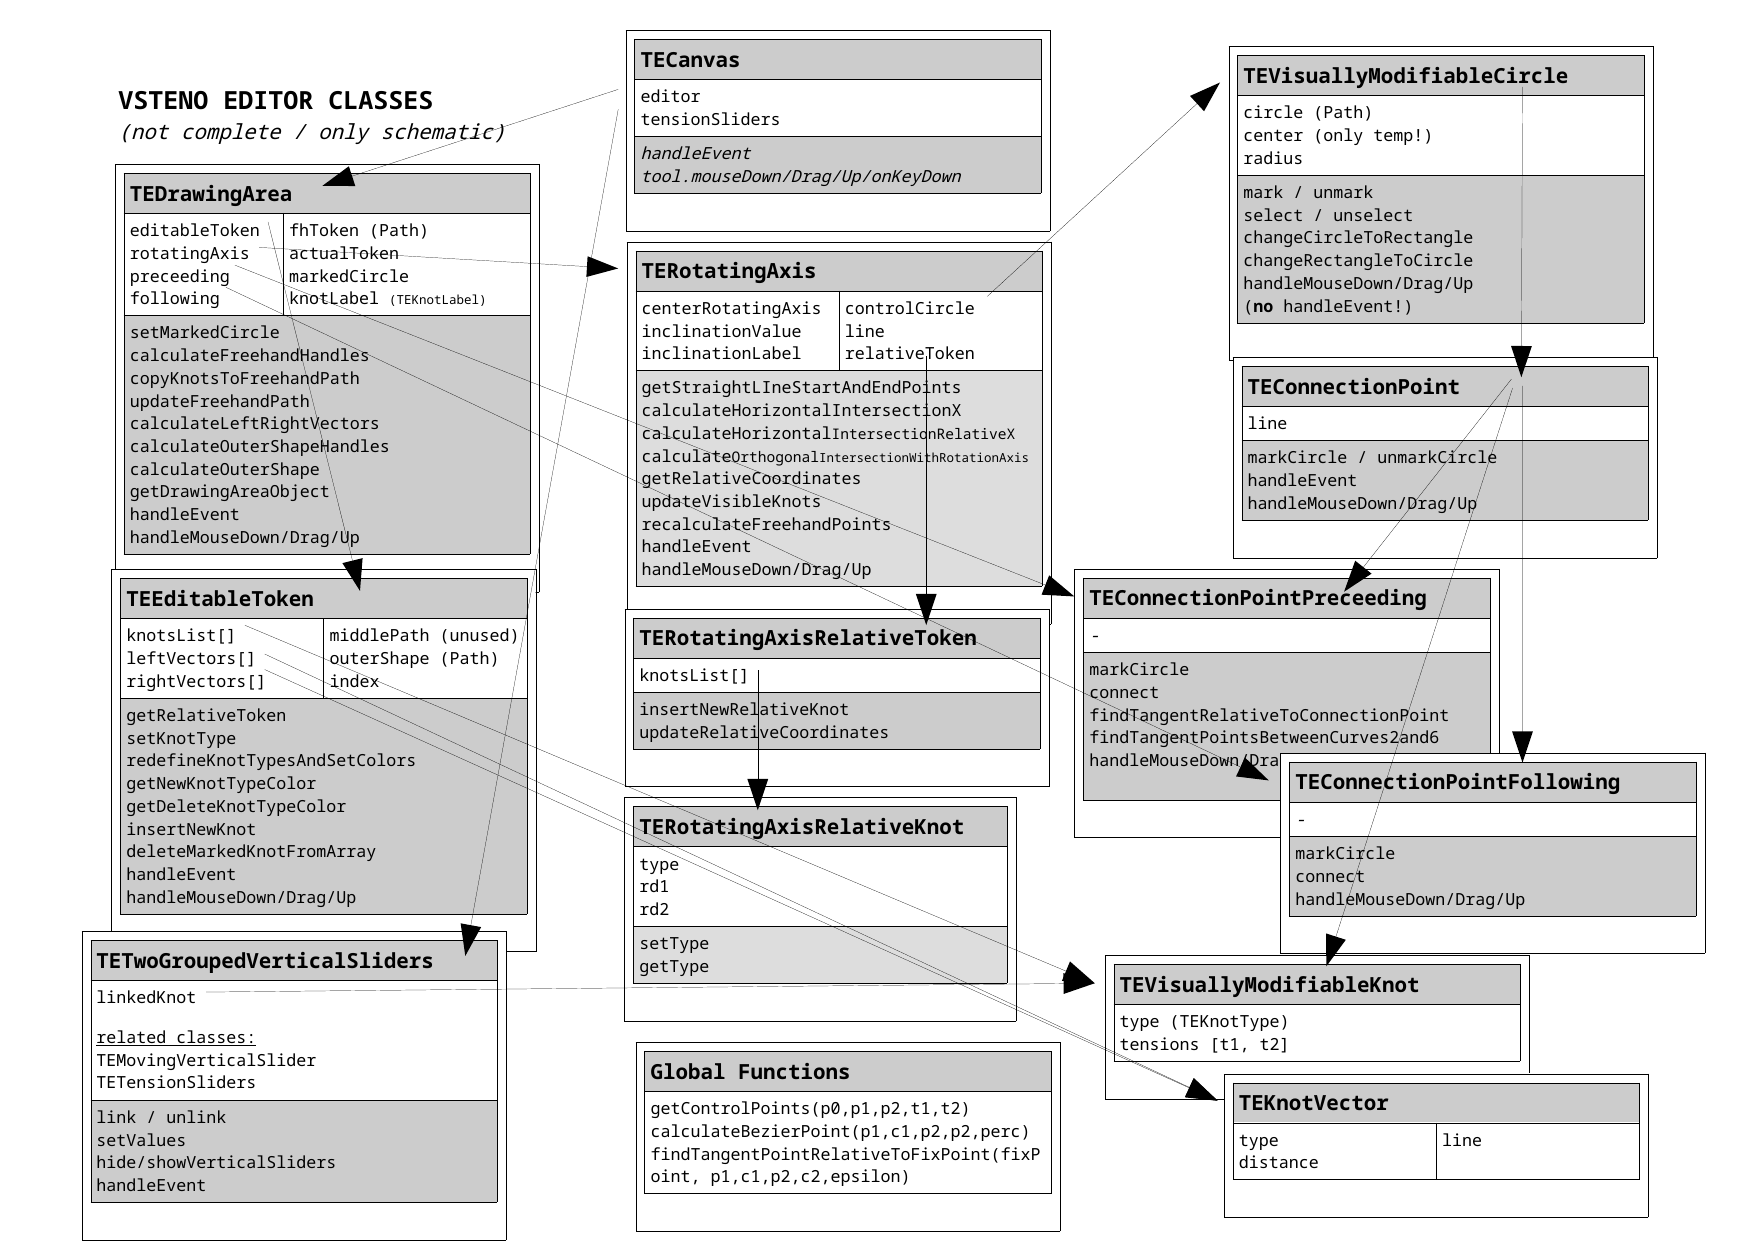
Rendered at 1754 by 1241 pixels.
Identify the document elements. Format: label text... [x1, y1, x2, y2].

text (not complete / only schematic) [1075, 690, 1280, 837]
table_cell knotsList[] [634, 659, 1040, 692]
table_cell [837, 927, 964, 983]
text (not complete / only schematic) [1154, 117, 1228, 145]
table_cell handleEvent tool.mouseDown/Drag/Up/onKeyDown [635, 137, 1041, 193]
text [627, 31, 1050, 231]
table_cell knotsList[] leftVectors[] rightVectors[] [121, 619, 323, 698]
table_cell markCircle / unmarkCircle handleEvent handleMouseDown/Drag/Up [1243, 441, 1461, 520]
table_cell - [1084, 619, 1437, 652]
table_cell line [1243, 407, 1488, 440]
table_header TEEditableToken [121, 579, 527, 618]
table_cell [1497, 407, 1522, 440]
table_cell [1523, 96, 1644, 175]
table_cell setMarkedCircle calculateFreehandHandles copyKnotsToFreehandPath updateFreehandPath calculateLeftRightVectors calculateOuterShapeHandles calculateOuterShape getDrawingAreaObject handleEvent handleMouseDown/Drag/Up [125, 316, 350, 554]
table_cell middlePath (unused) outerShape (Path) index [324, 660, 414, 698]
text (not complete / only schematic) [974, 985, 1016, 1005]
table_cell getStraightLIneStartAndEndPoints calculateHorizontalIntersectionX calculateHorizontalIntersectionRelativeX calculateOrthogonalIntersectionWithRotationAxis getRelativeCoordinates updateVisibleKnots recalculateFreehandPoints handleEvent handleMouseDown/Drag/Up [637, 371, 926, 537]
table_cell setMarkedCircle calculateFreehandHandles copyKnotsToFreehandPath updateFreehandPath calculateLeftRightVectors calculateOuterShapeHandles calculateOuterShape getDrawingAreaObject handleEvent handleMouseDown/Drag/Up [292, 316, 530, 430]
table_header TEVisuallyModifiableCircle [1238, 56, 1644, 95]
text (not complete / only schematic) [625, 834, 908, 987]
text (not complete / only schematic) [475, 932, 506, 989]
text (not complete / only schematic) [452, 117, 616, 145]
text (not complete / only schematic) [1075, 570, 1351, 691]
table_header TEVisuallyModifiableKnot [1115, 965, 1520, 1004]
table_cell mark / unmark select / unselect changeCircleToRectangle changeRectangleToCircle handleMouseDown/Drag/Up (no handleEvent!) [1238, 176, 1522, 323]
table_cell controlCircle line relativeToken [840, 292, 1042, 370]
table_cell fhToken (Path) actualToken markedCircle knotLabel (TEKnotLabel) [284, 250, 530, 315]
text (not complete / only schematic) [863, 587, 926, 609]
table_cell getStraightLIneStartAndEndPoints calculateHorizontalIntersectionX calculateHorizontalIntersectionRelativeX calculateOrthogonalIntersectionWithRotationAxis getRelativeCoordinates updateVisibleKnots recalculateFreehandPoints handleEvent handleMouseDown/Drag/Up [927, 371, 1042, 583]
text (not complete / only schematic) [118, 117, 530, 145]
table_header TERotatingAxisRelativeToken [930, 619, 1040, 658]
text (not complete / only schematic) [759, 674, 1049, 786]
text (not complete / only schematic) [1452, 570, 1499, 753]
table_cell type rd1 rd2 [634, 847, 829, 926]
table_cell getStraightLIneStartAndEndPoints calculateHorizontalIntersectionX calculateHorizontalIntersectionRelativeX calculateOrthogonalIntersectionWithRotationAxis getRelativeCoordinates updateVisibleKnots recalculateFreehandPoints handleEvent handleMouseDown/Drag/Up [637, 425, 926, 586]
text (not complete / only schematic) [1038, 243, 1051, 584]
text (not complete / only schematic) [637, 1043, 1060, 1231]
text (not complete / only schematic) [362, 570, 534, 602]
text [1230, 47, 1653, 360]
text (not complete / only schematic) [366, 165, 539, 263]
text (not complete / only schematic) [1225, 1075, 1648, 1217]
table_cell middlePath (unused) outerShape (Path) index [324, 619, 525, 698]
table_cell setMarkedCircle calculateFreehandHandles copyKnotsToFreehandPath updateFreehandPath calculateLeftRightVectors calculateOuterShapeHandles calculateOuterShape getDrawingAreaObject handleEvent handleMouseDown/Drag/Up [293, 320, 530, 554]
table_cell setMarkedCircle calculateFreehandHandles copyKnotsToFreehandPath updateFreehandPath calculateLeftRightVectors calculateOuterShapeHandles calculateOuterShape getDrawingAreaObject handleEvent handleMouseDown/Drag/Up [367, 316, 530, 381]
table_cell link / unlink setValues hide/showVerticalSliders handleEvent [92, 1101, 497, 1202]
table_cell markCircle connect handleMouseDown/Drag/Up [1290, 837, 1367, 916]
table_cell getRelativeToken setKnotType redefineKnotTypesAndSetColors getNewKnotTypeColor getDeleteKnotTypeColor insertNewKnot deleteMarkedKnotFromArray handleEvent handleMouseDown/Drag/Up [121, 699, 497, 914]
table_header TETwoGroupedVerticalSliders [92, 941, 497, 980]
table_header TEConnectionPointFollowing [1380, 763, 1696, 802]
text (not complete / only schematic) [1234, 358, 1517, 558]
table_cell markCircle / unmarkCircle handleEvent handleMouseDown/Drag/Up [1523, 441, 1648, 520]
text (not complete / only schematic) [116, 165, 382, 569]
text (not complete / only schematic) [1372, 521, 1469, 558]
table_header TEConnectionPointPreceeding [1084, 579, 1450, 618]
table_cell fhToken (Path) actualToken markedCircle knotLabel (TEKnotLabel) [284, 214, 530, 263]
text (not complete / only schematic) [1393, 754, 1521, 762]
text (not complete / only schematic) [1138, 956, 1648, 1099]
table_header TERotatingAxisRelativeKnot [680, 807, 1007, 846]
text (not complete / only schematic) [1106, 1051, 1190, 1099]
table_header TERotatingAxisRelativeKnot [634, 807, 766, 846]
table_cell type rd1 rd2 [660, 847, 842, 926]
table_cell markCircle / unmarkCircle handleEvent handleMouseDown/Drag/Up [1402, 441, 1495, 520]
table_cell [1465, 407, 1506, 440]
text (not complete / only schematic) [1523, 358, 1657, 558]
table_cell [1523, 407, 1648, 440]
text VSTENO EDITOR CLASSES [118, 83, 626, 117]
table_cell linkedKnot related classes: TEMovingVerticalSlider TETensionSliders [92, 981, 497, 1099]
table_header TEConnectionPointFollowing [1290, 763, 1391, 802]
table_cell getStraightLIneStartAndEndPoints calculateHorizontalIntersectionX calculateHorizontalIntersectionRelativeX calculateOrthogonalIntersectionWithRotationAxis getRelativeCoordinates updateVisibleKnots recalculateFreehandPoints handleEvent handleMouseDown/Drag/Up [637, 483, 855, 586]
table_cell - [1429, 619, 1490, 652]
table_header TECanvas [635, 40, 1041, 79]
text (not complete / only schematic) [531, 264, 539, 384]
table_cell editableToken rotatingAxis preceeding following [125, 214, 283, 315]
text (not complete / only schematic) [760, 798, 1016, 949]
text (not complete / only schematic) [1281, 754, 1394, 953]
table_header TERotatingAxisRelativeToken [634, 619, 1007, 658]
table_cell circle (Path) center (only temp!) radius [1238, 96, 1522, 175]
table_cell getControlPoints(p0,p1,p2,t1,t2) calculateBezierPoint(p1,c1,p2,p2,perc) findTangentPointRelativeToFixPoint(fixPoint, p1,c1,p2,c2,epsilon) [645, 1092, 1051, 1193]
table_cell line [1437, 1124, 1639, 1179]
text (not complete / only schematic) [1106, 956, 1326, 1051]
table_cell centerRotatingAxis inclinationValue inclinationLabel [637, 292, 839, 370]
text (not complete / only schematic) [626, 610, 923, 786]
text (not complete / only schematic) [927, 585, 1051, 624]
text (not complete / only schematic) [628, 243, 1044, 422]
text (not complete / only schematic) [112, 570, 472, 931]
table_header TERotatingAxisRelativeKnot [634, 828, 671, 846]
text (not complete / only schematic) [628, 478, 903, 609]
text (not complete / only schematic) [1459, 521, 1522, 558]
table_cell markCircle connect findTangentRelativeToConnectionPoint findTangentPointsBetweenCurves2and6 handleMouseDown/Drag/Up [1084, 653, 1426, 800]
text (not complete / only schematic) [83, 932, 506, 1240]
table_header TERotatingAxis [637, 252, 1034, 291]
table_cell setType getType [634, 927, 955, 983]
table_cell getStraightLIneStartAndEndPoints calculateHorizontalIntersectionX calculateHorizontalIntersectionRelativeX calculateOrthogonalIntersectionWithRotationAxis getRelativeCoordinates updateVisibleKnots recalculateFreehandPoints handleEvent handleMouseDown/Drag/Up [927, 539, 1042, 586]
text (not complete / only schematic) [1337, 754, 1705, 953]
table_cell getRelativeToken setKnotType redefineKnotTypesAndSetColors getNewKnotTypeColor getDeleteKnotTypeColor insertNewKnot deleteMarkedKnotFromArray handleEvent handleMouseDown/Drag/Up [333, 699, 499, 774]
text (not complete / only schematic) [1051, 117, 1181, 145]
table_header TEKnotVector [1234, 1084, 1639, 1122]
text (not complete / only schematic) [625, 798, 671, 826]
table_cell markCircle connect handleMouseDown/Drag/Up [1344, 837, 1696, 916]
table_cell getRelativeToken setKnotType redefineKnotTypesAndSetColors getNewKnotTypeColor getDeleteKnotTypeColor insertNewKnot deleteMarkedKnotFromArray handleEvent handleMouseDown/Drag/Up [474, 776, 527, 914]
table_cell middlePath (unused) outerShape (Path) index [513, 621, 527, 698]
table_header [1439, 579, 1490, 618]
table_cell - [1290, 803, 1378, 836]
text [1184, 47, 1229, 360]
table_cell type (TEKnotType) tensions [t1, t2] [1115, 1005, 1520, 1061]
table_header Global Functions [645, 1052, 1051, 1091]
table_cell markCircle / unmarkCircle handleEvent handleMouseDown/Drag/Up [1471, 441, 1522, 520]
text (not complete / only schematic) [472, 790, 536, 951]
table_header TEDrawingArea [125, 174, 530, 213]
text (not complete / only schematic) [352, 433, 539, 569]
text (not complete / only schematic) [528, 571, 536, 747]
text [1051, 83, 1216, 117]
text (not complete / only schematic) [1367, 570, 1453, 578]
table_cell type distance [1234, 1124, 1436, 1179]
table_cell getRelativeToken setKnotType redefineKnotTypesAndSetColors getNewKnotTypeColor getDeleteKnotTypeColor insertNewKnot deleteMarkedKnotFromArray handleEvent handleMouseDown/Drag/Up [364, 699, 504, 763]
table_cell type rd1 rd2 [774, 847, 1007, 926]
text (not complete / only schematic) [625, 985, 1016, 1021]
table_cell markCircle connect findTangentRelativeToConnectionPoint findTangentPointsBetweenCurves2and6 handleMouseDown/Drag/Up [1396, 653, 1490, 753]
table_cell [850, 927, 1007, 983]
text (not complete / only schematic) [658, 798, 756, 806]
table_cell type rd1 rd2 [679, 847, 956, 926]
table_cell insertNewRelativeKnot updateRelativeCoordinates [759, 693, 1040, 749]
table_cell - [1369, 803, 1696, 836]
table_header TEConnectionPoint [1243, 367, 1648, 406]
table_cell fhToken (Path) actualToken markedCircle knotLabel (TEKnotLabel) [285, 286, 358, 315]
table_header [995, 252, 1042, 291]
table_cell insertNewRelativeKnot updateRelativeCoordinates [634, 693, 758, 749]
text (not complete / only schematic) [929, 610, 1049, 675]
table_cell [1522, 176, 1644, 323]
table_cell editor tensionSliders [635, 80, 1041, 136]
